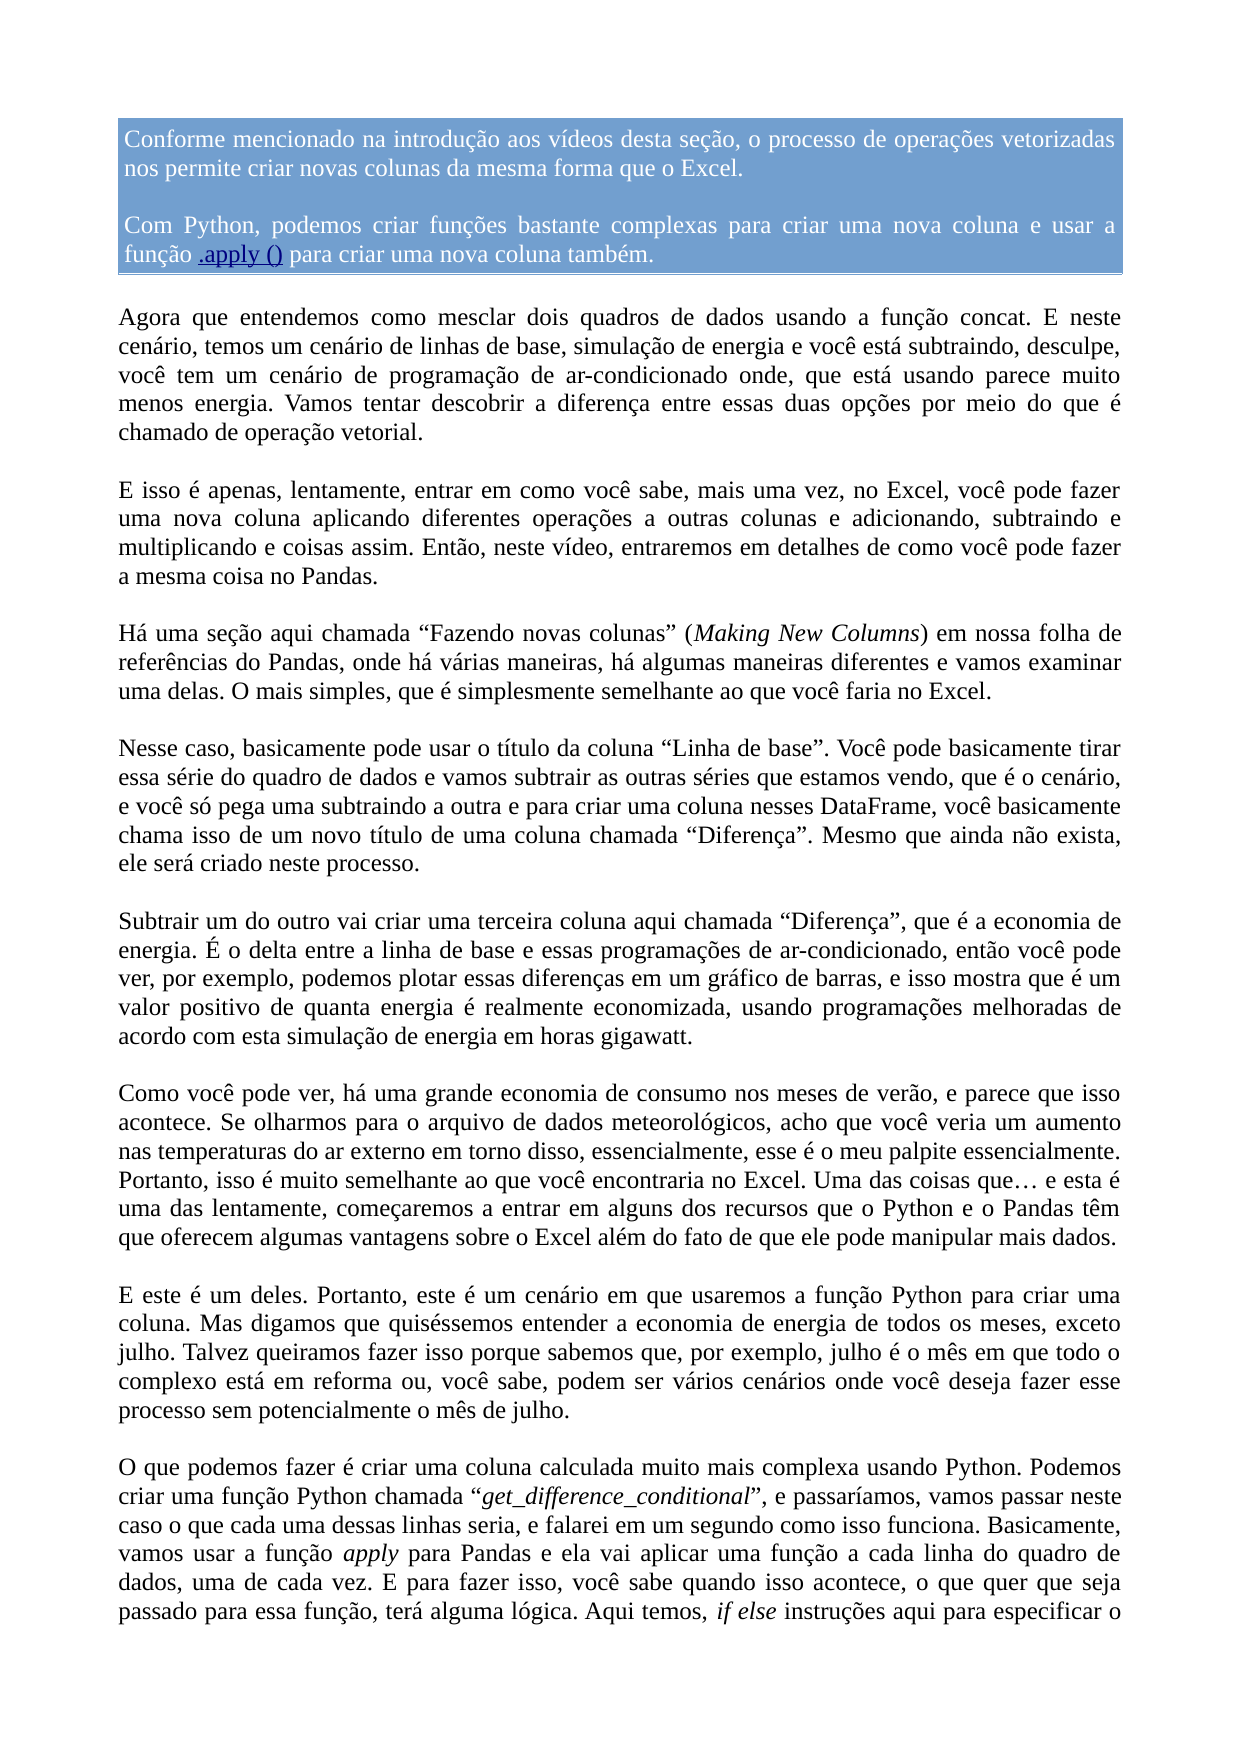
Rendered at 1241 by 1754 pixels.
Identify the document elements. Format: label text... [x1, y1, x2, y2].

text Como você pode ver, há uma grande economia de consumo nos meses de verão, e parece que isso acontece. Se olharmos para o arquivo de dados meteorológicos, acho que você veria um aumento nas temperaturas do ar externo em torno disso, essencialmente, esse é o meu palpite essencialmente. Portanto, isso é muito semelhante ao que você encontraria no Excel. Uma das coisas que… e esta é uma das lentamente, começaremos a entrar em alguns dos recursos que o Python e o Pandas têm que oferecem algumas vantagens sobre o Excel além do fato de que ele pode manipular mais dados. [118, 1078, 1122, 1251]
text Nesse caso, basicamente pode usar o título da coluna “Linha de base”. Você pode basicamente tirar essa série do quadro de dados e vamos subtrair as outras séries que estamos vendo, que é o cenário, e você só pega uma subtraindo a outra e para criar uma coluna nesses DataFrame, você basicamente chama isso de um novo título de uma coluna chamada “Diferença”. Mesmo que ainda não exista, ele será criado neste processo. [118, 733, 1122, 877]
text Agora que entendemos como mesclar dois quadros de dados usando a função concat. E neste cenário, temos um cenário de linhas de base, simulação de energia e você está subtraindo, desculpe, você tem um cenário de programação de ar-condicionado onde, que está usando parece muito menos energia. Vamos tentar descobrir a diferença entre essas duas opções por meio do que é chamado de operação vetorial. [118, 302, 1122, 446]
text E este é um deles. Portanto, este é um cenário em que usaremos a função Python para criar uma coluna. Mas digamos que quiséssemos entender a economia de energia de todos os meses, exceto julho. Talvez queiramos fazer isso porque sabemos que, por exemplo, julho é o mês em que todo o complexo está em reforma ou, você sabe, podem ser vários cenários onde você deseja fazer esse processo sem potencialmente o mês de julho. [118, 1280, 1122, 1423]
text E isso é apenas, lentamente, entrar em como você sabe, mais uma vez, no Excel, você pode fazer uma nova coluna aplicando diferentes operações a outras colunas e adicionando, subtraindo e multiplicando e coisas assim. Então, neste vídeo, entraremos em detalhes de como você pode fazer a mesma coisa no Pandas. [118, 475, 1122, 590]
text O que podemos fazer é criar uma coluna calculada muito mais complexa usando Python. Podemos criar uma função Python chamada “get_difference_conditional”, e passaríamos, vamos passar neste caso o que cada uma dessas linhas seria, e falarei em um segundo como isso funciona. Basicamente, vamos usar a função apply para Pandas e ela vai aplicar uma função a cada linha do quadro de dados, uma de cada vez. E para fazer isso, você sabe quando isso acontece, o que quer que seja passado para essa função, terá alguma lógica. Aqui temos, if else instruções aqui para especificar o [118, 1452, 1122, 1625]
text Subtrair um do outro vai criar uma terceira coluna aqui chamada “Diferença”, que é a economia de energia. É o delta entre a linha de base e essas programações de ar-condicionado, então você pode ver, por exemplo, podemos plotar essas diferenças em um gráfico de barras, e isso mostra que é um valor positivo de quanta energia é realmente economizada, usando programações melhoradas de acordo com esta simulação de energia em horas gigawatt. [118, 906, 1122, 1050]
text Há uma seção aqui chamada “Fazendo novas colunas” (Making New Columns) em nossa folha de referências do Pandas, onde há várias maneiras, há algumas maneiras diferentes e vamos examinar uma delas. O mais simples, que é simplesmente semelhante ao que você faria no Excel. [118, 618, 1122, 705]
table_header Conforme mencionado na introdução aos vídeos desta seção, o processo de operações vetorizadas nos permite criar novas colunas da mesma forma que o Excel. Com Python, podemos criar funções bastante complexas para criar uma nova coluna e usar a função .apply () para criar uma nova coluna também. [119, 119, 1122, 273]
